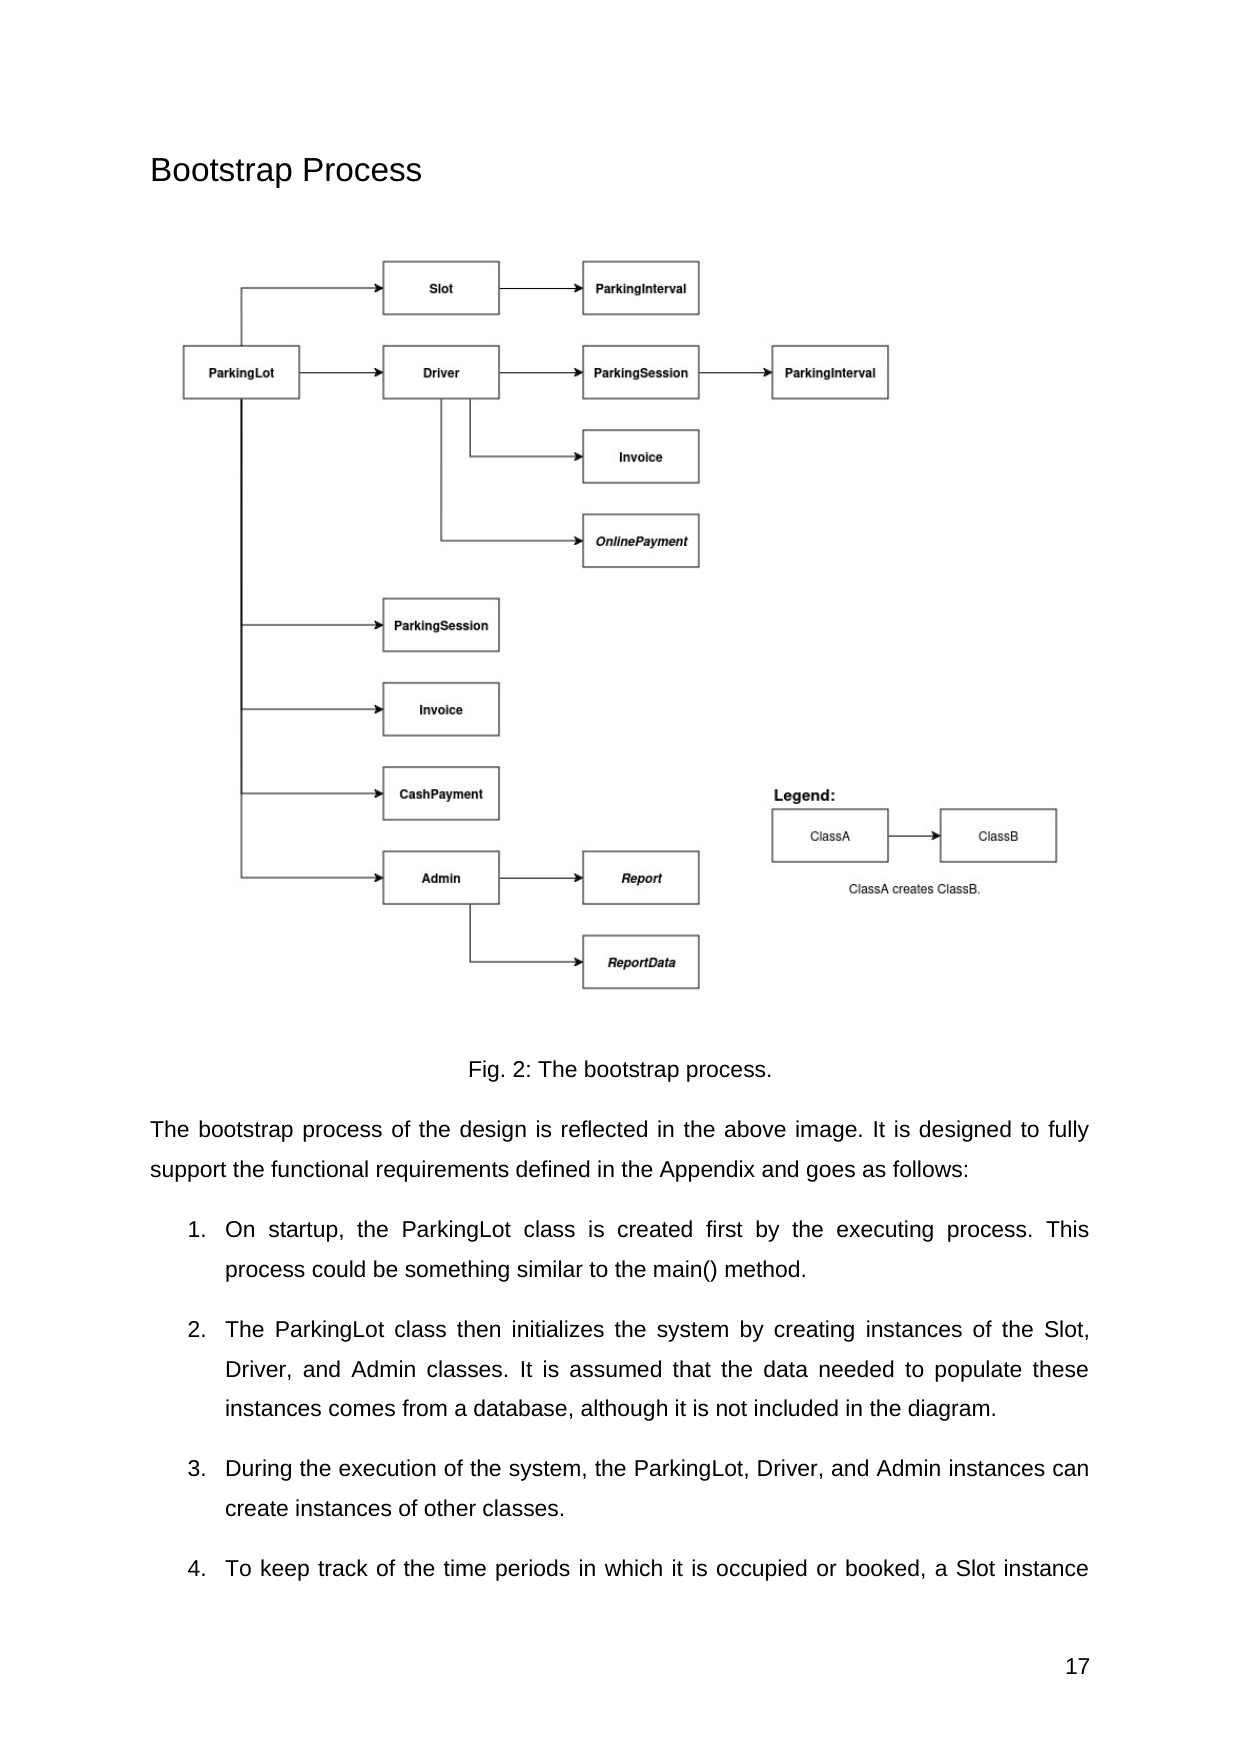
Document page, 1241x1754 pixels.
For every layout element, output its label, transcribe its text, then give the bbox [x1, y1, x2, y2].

subtitle Bootstrap Process [150, 150, 1090, 188]
picture [150, 228, 1091, 1023]
list On startup, the ParkingLot class is created first by the executing process. This process could be something similar to the main() method. [187, 1216, 1090, 1282]
list To keep track of the time periods in which it is occupied or booked, a Slot instance [187, 1555, 1090, 1581]
list The ParkingLot class then initializes the system by creating instances of the Slot, Driver, and Admin classes. It is assumed that the data needed to populate these instances comes from a database, although it is not included in the diagram. [187, 1316, 1090, 1421]
text Fig. 2: The bootstrap process. [150, 1056, 1090, 1082]
list During the execution of the system, the ParkingLot, Driver, and Admin instances can create instances of other classes. [187, 1455, 1090, 1521]
text The bootstrap process of the design is reflected in the above image. It is designed to fully support the functional requirements defined in the Appendix and goes as follows: [150, 1116, 1090, 1182]
